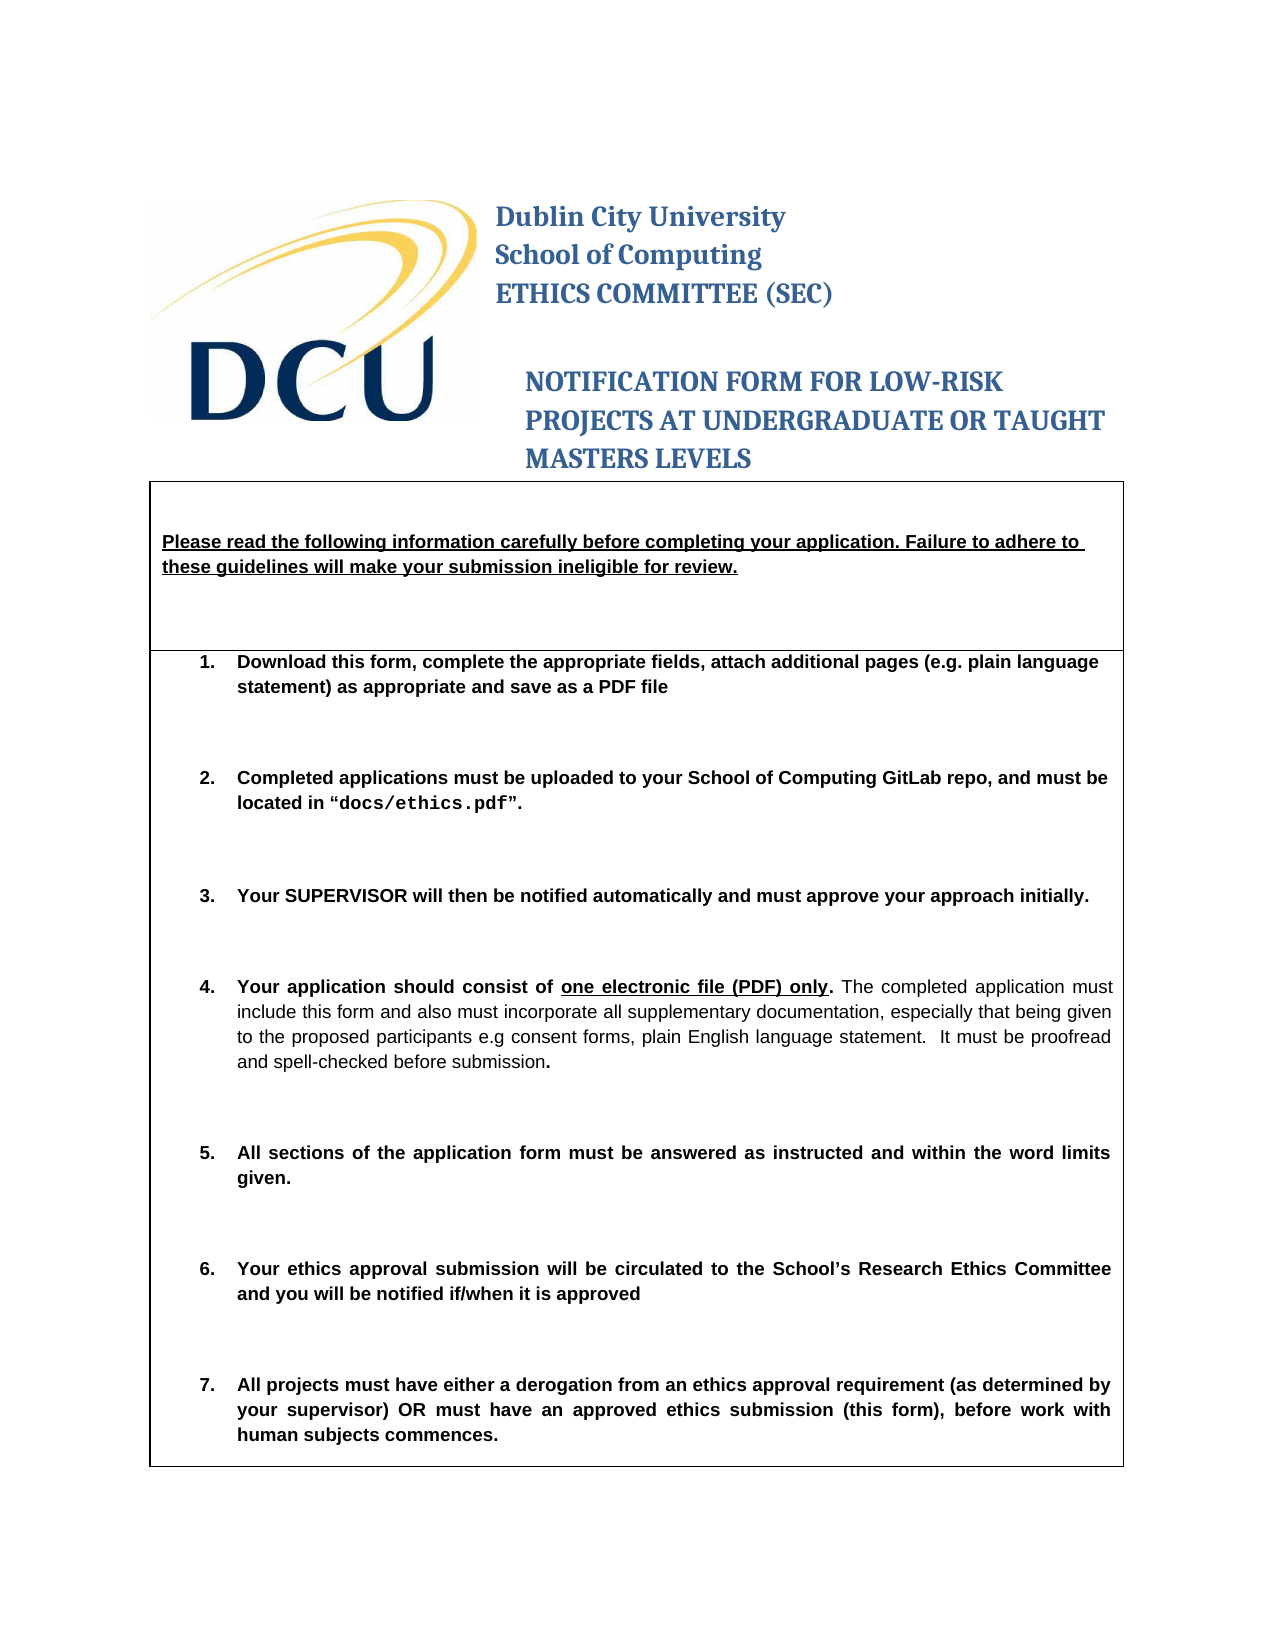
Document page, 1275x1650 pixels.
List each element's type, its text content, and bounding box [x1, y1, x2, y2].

subtitle NOTIFICATION FORM FOR LOW-RISK PROJECTS AT UNDERGRADUATE OR TAUGHT MASTERS LEVELS [525, 366, 1125, 476]
table_header Please read the following information carefully before completing your application. Failure to adhere to these guidelines will make your submission ineligible for review. [151, 482, 1123, 650]
table_cell Download this form, complete the appropriate fields, attach additional pages (e.g. plain language statement) as appropriate and save as a PDF file Completed applications must be uploaded to your School of Computing GitLab repo, and must be located in “docs/ethics.pdf”. Your SUPERVISOR will then be notified automatically and must approve your approach initially. Your application should consist of one electronic file (PDF) only. The completed application must include this form and also must incorporate all supplementary documentation, especially that being given to the proposed participants e.g consent forms, plain English language statement. It must be proofread and spell-checked before submission. All sections of the application form must be answered as instructed and within the word limits given. Your ethics approval submission will be circulated to the School’s Research Ethics Committee and you will be notified if/when it is approved All projects must have either a derogation from an ethics approval requirement (as determined by your supervisor) OR must have an approved ethics submission (this form), before work with human subjects commences. [151, 651, 1123, 1466]
picture [150, 200, 477, 421]
subtitle Dublin City University School of Computing ETHICS COMMITTEE (SEC) [477, 200, 1125, 311]
